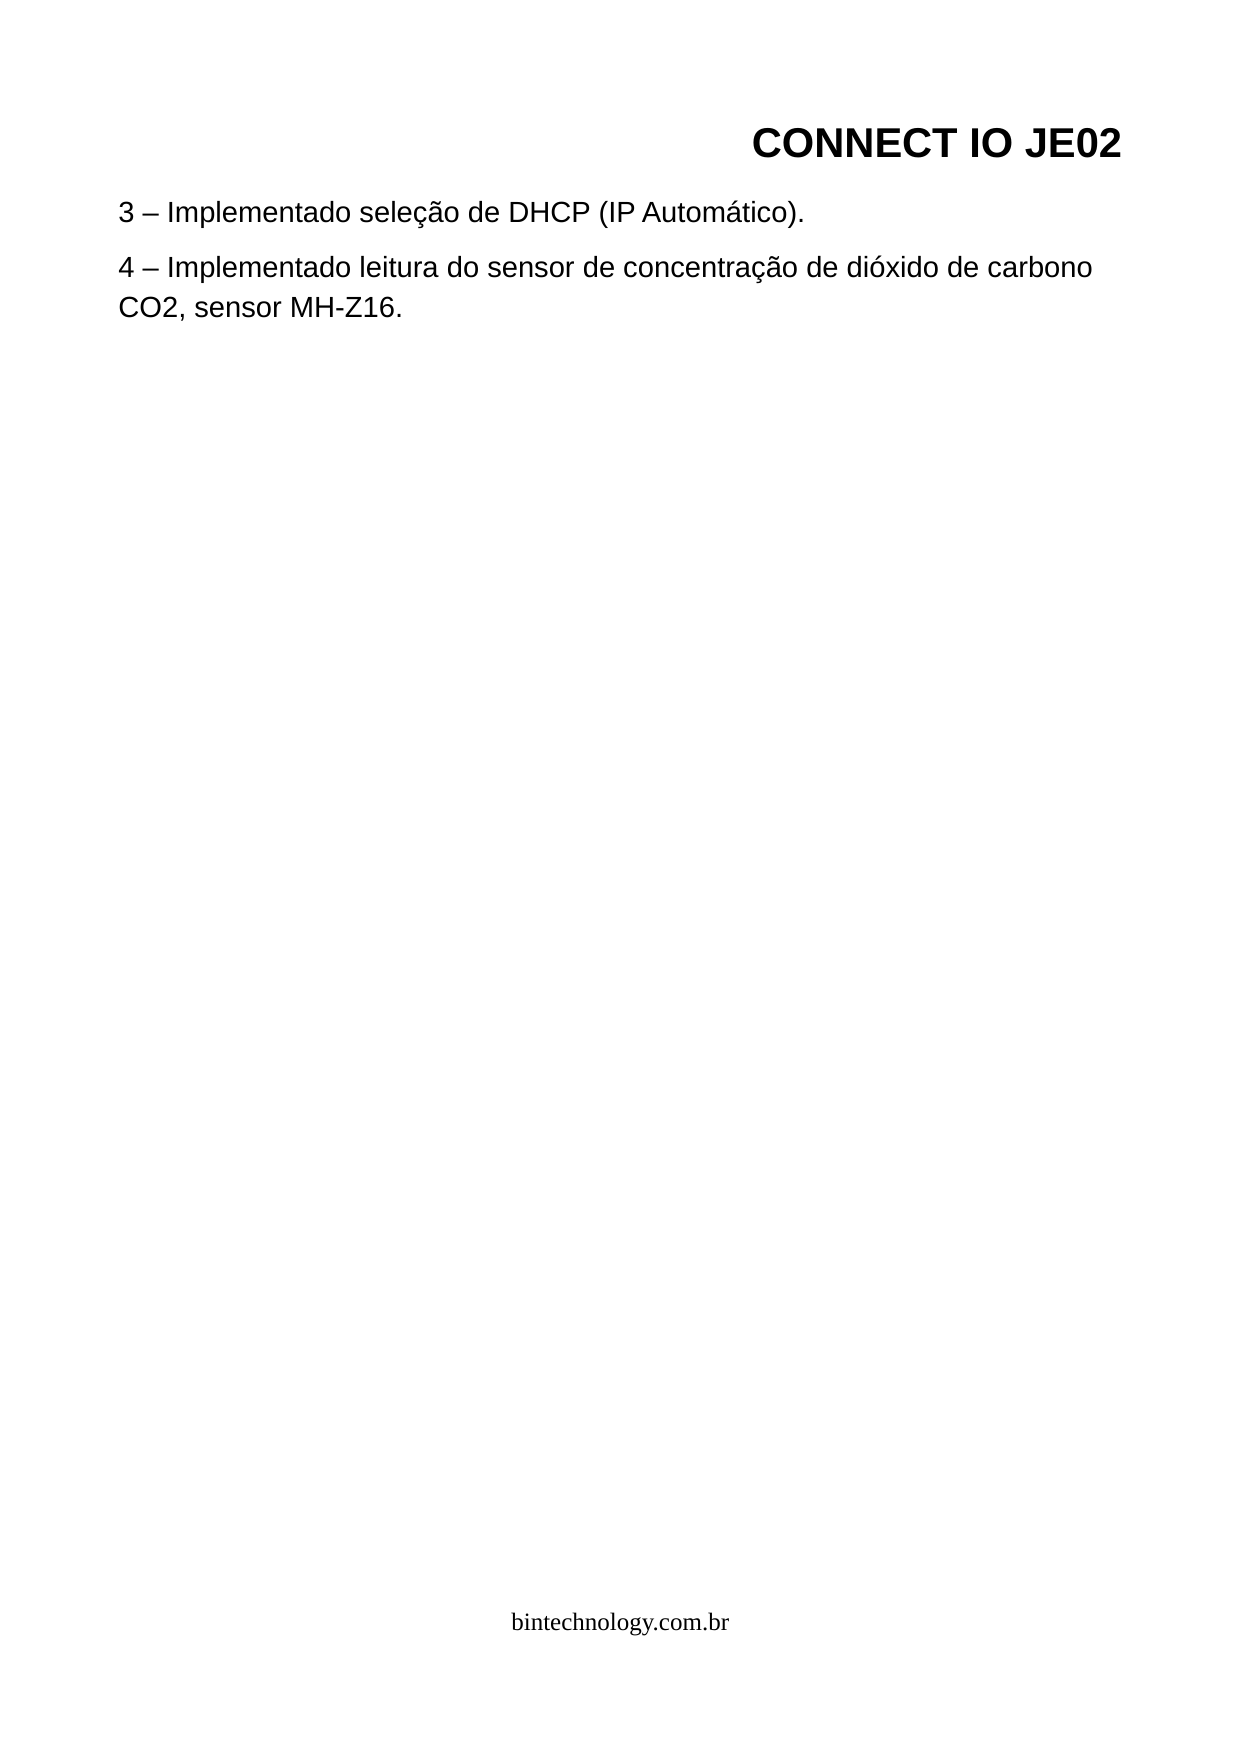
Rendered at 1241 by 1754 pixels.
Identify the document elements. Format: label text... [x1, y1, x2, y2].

text 4 – Implementado leitura do sensor de concentração de dióxido de carbono CO2, sensor MH-Z16. [118, 250, 1122, 364]
text 3 – Implementado seleção de DHCP (IP Automático). [118, 196, 1122, 229]
